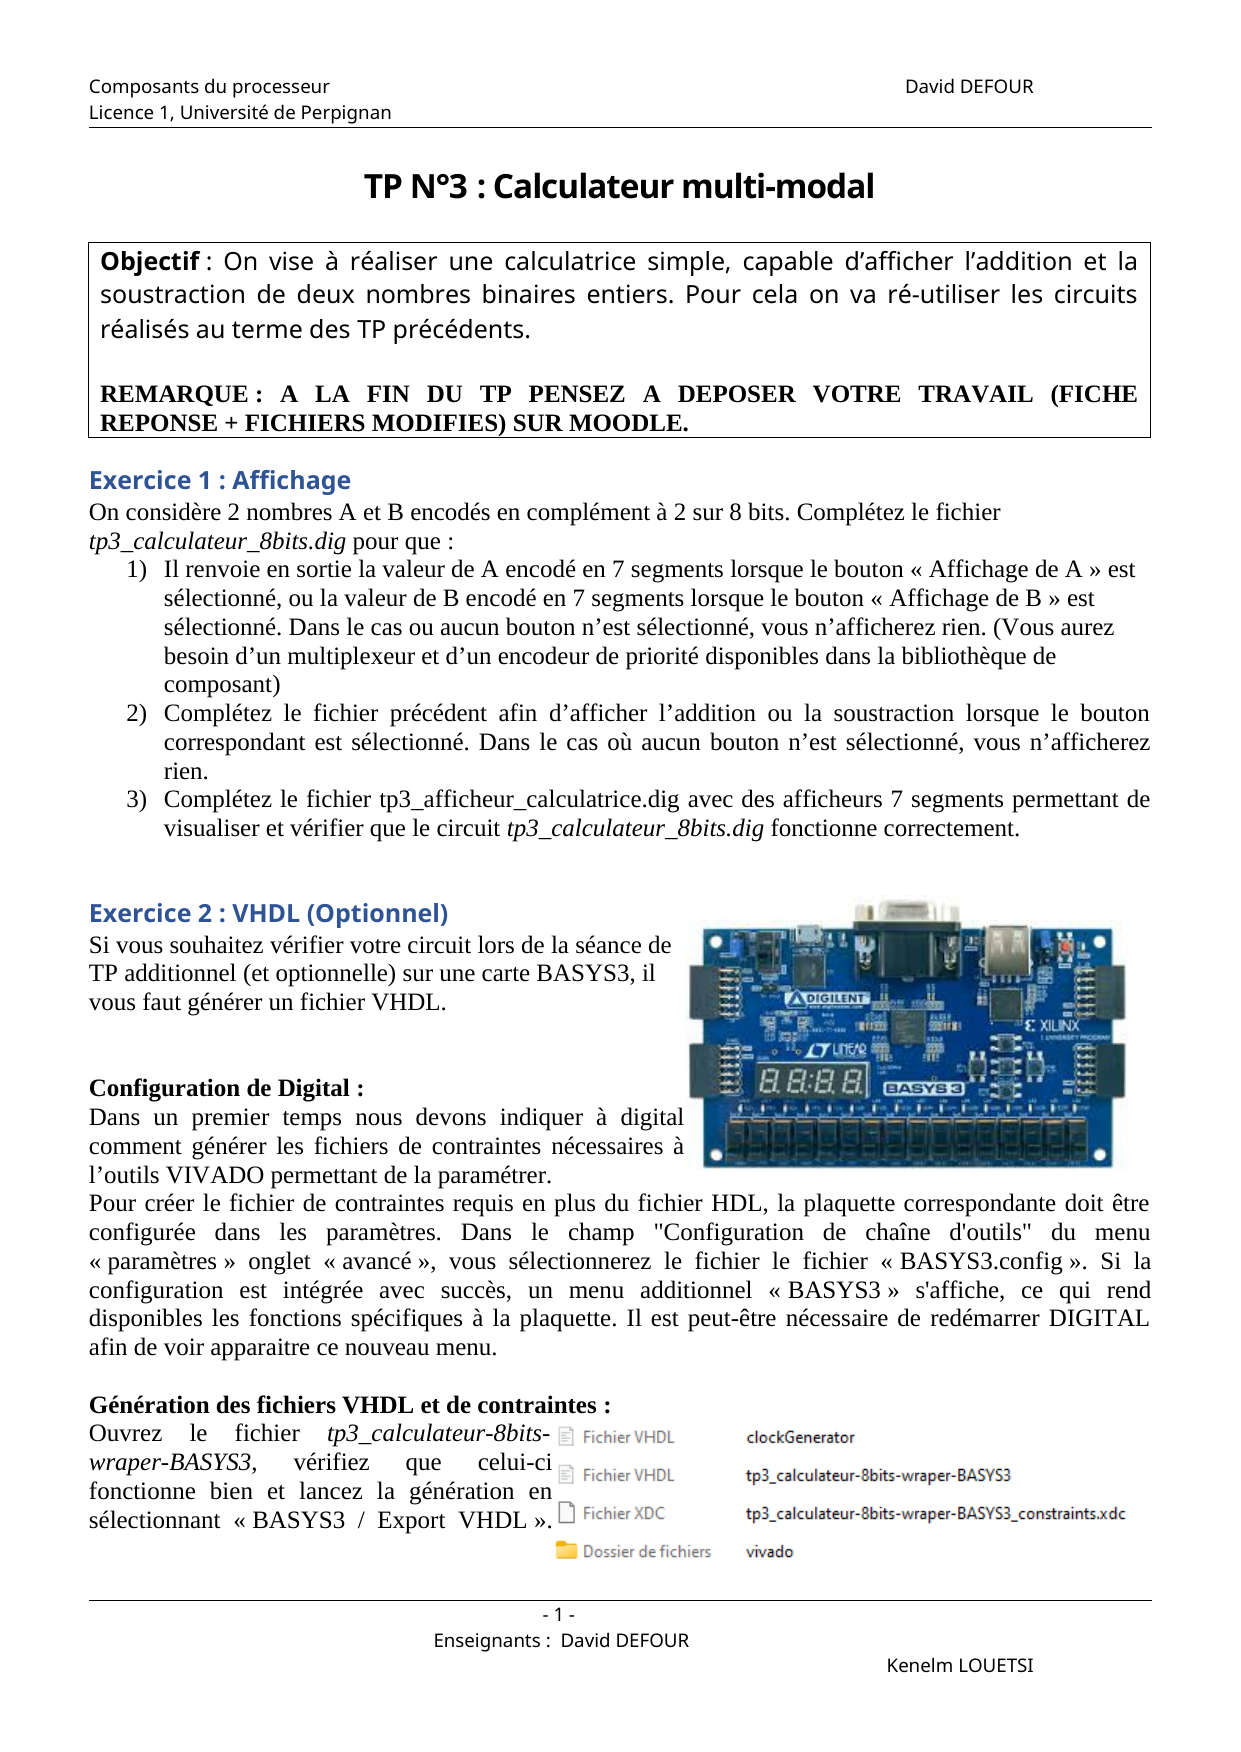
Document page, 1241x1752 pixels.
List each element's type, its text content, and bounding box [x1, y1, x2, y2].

table_header Objectif : On vise à réaliser une calculatrice simple, capable d’afficher l’addition et la soustraction de deux nombres binaires entiers. Pour cela on va ré-utiliser les circuits réalisés au terme des TP précédents. REMARQUE : A LA FIN DU TP PENSEZ A DEPOSER VOTRE TRAVAIL (FICHE REPONSE + FICHIERS MODIFIES) SUR MOODLE. [89, 243, 1150, 437]
text Dans un premier temps nous devons indiquer à digital comment générer les fichiers de contraintes nécessaires à l’outils VIVADO permettant de la paramétrer. [89, 1102, 1152, 1188]
list Il renvoie en sortie la valeur de A encodé en 7 segments lorsque le bouton « Affichage de A » est sélectionné, ou la valeur de B encodé en 7 segments lorsque le bouton « Affichage de B » est sélectionné. Dans le cas ou aucun bouton n’est sélectionné, vous n’afficherez rien. (Vous aurez besoin d’un multiplexeur et d’un encodeur de priorité disponibles dans la bibliothèque de composant) [126, 554, 1152, 698]
subtitle Exercice 2 : VHDL (Optionnel) [89, 896, 685, 930]
list Complétez le fichier tp3_afficheur_calculatrice.dig avec des afficheurs 7 segments permettant de visualiser et vérifier que le circuit tp3_calculateur_8bits.dig fonctionne correctement. [126, 784, 1152, 842]
text Ouvrez le fichier tp3_calculateur-8bits-wraper-BASYS3, vérifiez que celui-ci fonctionne bien et lancez la génération en sélectionnant « BASYS3 / Export VHDL ». [89, 1418, 1152, 1533]
subtitle Exercice 1 : Affichage [89, 463, 1152, 497]
text Configuration de Digital : [89, 1073, 685, 1102]
text [1129, 1073, 1152, 1102]
text On considère 2 nombres A et B encodés en complément à 2 sur 8 bits. Complétez le fichier tp3_calculateur_8bits.dig pour que : [89, 497, 1152, 554]
subtitle [1129, 896, 1152, 930]
text Si vous souhaitez vérifier votre circuit lors de la séance de TP additionnel (et optionnelle) sur une carte BASYS3, il vous faut générer un fichier VHDL. [89, 930, 685, 1016]
list Complétez le fichier précédent afin d’afficher l’addition ou la soustraction lorsque le bouton correspondant est sélectionné. Dans le cas où aucun bouton n’est sélectionné, vous n’afficherez rien. [126, 698, 1152, 784]
text Génération des fichiers VHDL et de contraintes : [89, 1390, 1152, 1418]
text Pour créer le fichier de contraintes requis en plus du fichier HDL, la plaquette correspondante doit être configurée dans les paramètres. Dans le champ "Configuration de chaîne d'outils" du menu « paramètres » onglet « avancé », vous sélectionnerez le fichier le fichier « BASYS3.config ». Si la configuration est intégrée avec succès, un menu additionnel « BASYS3 » s'affiche, ce qui rend disponibles les fonctions spécifiques à la plaquette. Il est peut-être nécessaire de redémarrer DIGITAL afin de voir apparaitre ce nouveau menu. [89, 1188, 1152, 1361]
text TP N°3 : Calculateur multi-modal [89, 163, 1152, 208]
